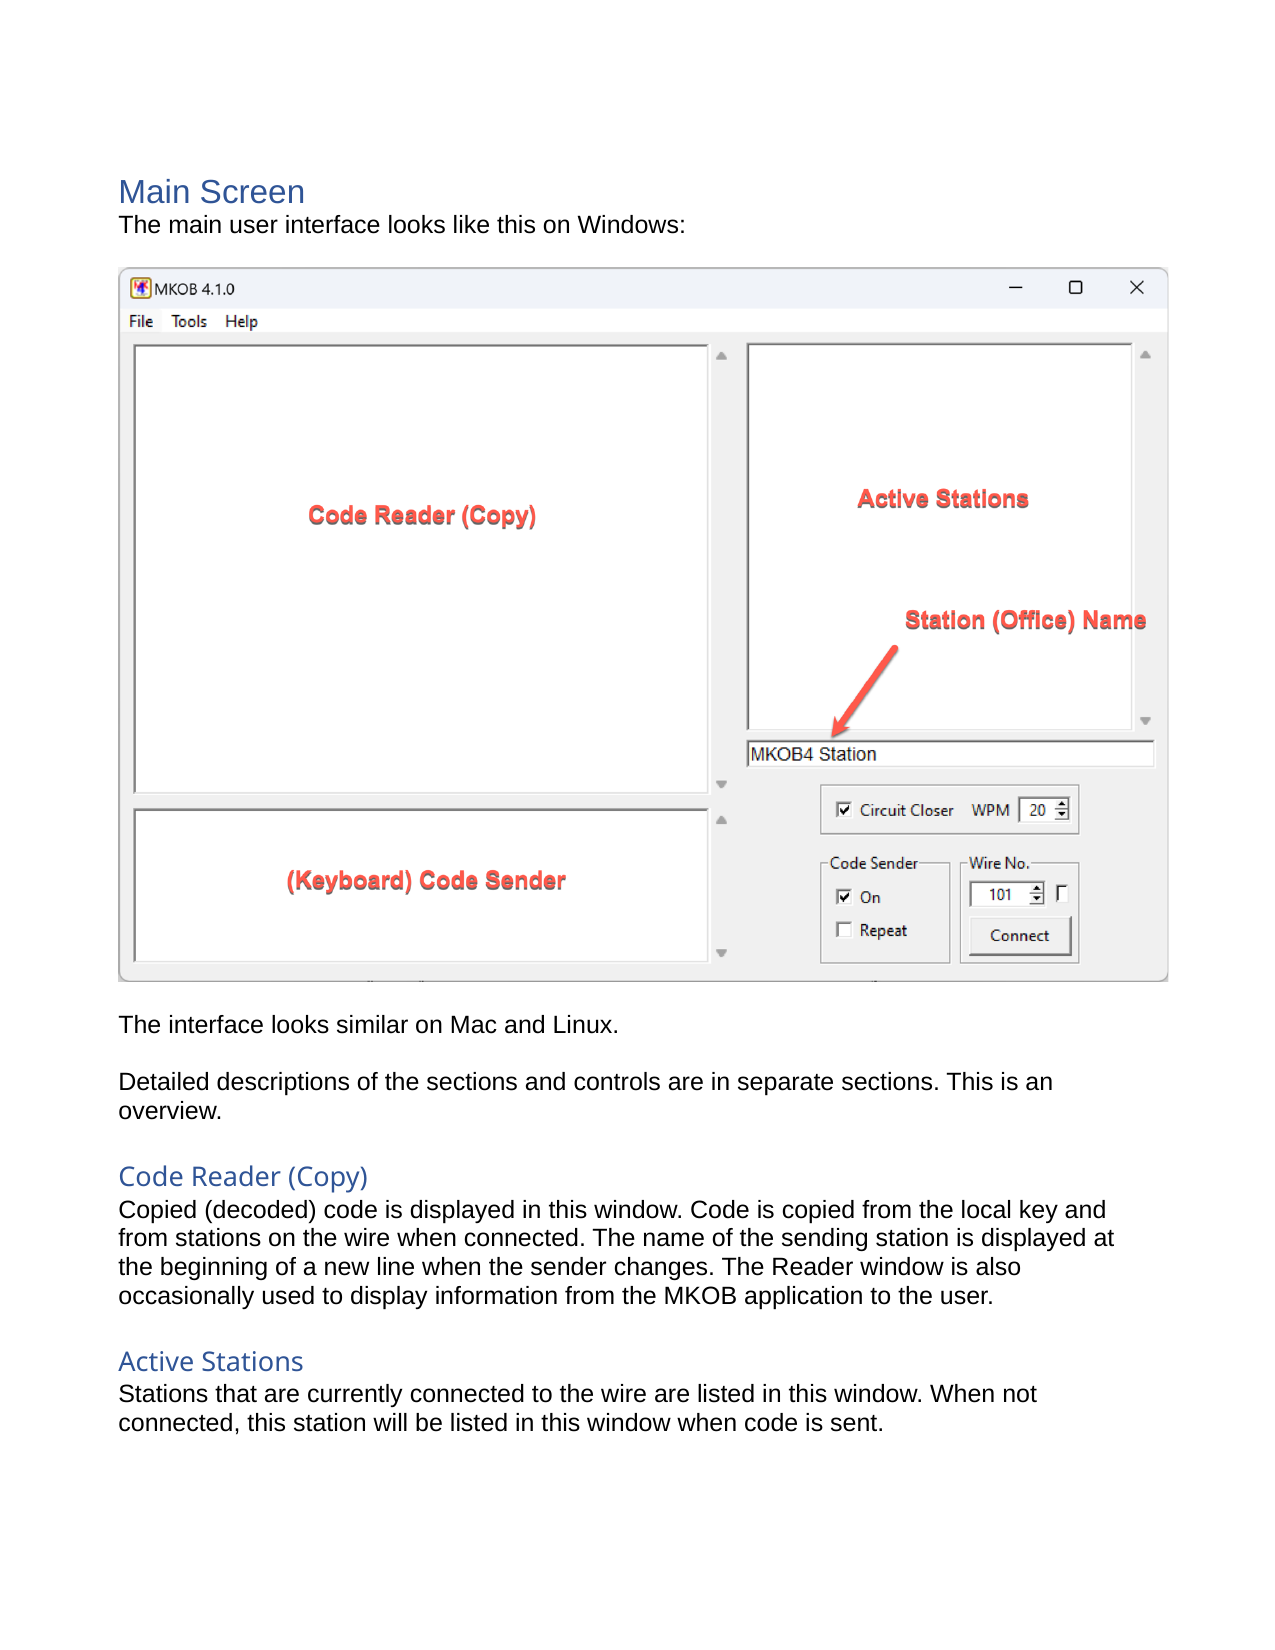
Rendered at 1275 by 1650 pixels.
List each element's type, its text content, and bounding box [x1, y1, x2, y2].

text The interface looks similar on Mac and Linux. [118, 1010, 1157, 1039]
subtitle Main Screen [118, 172, 1157, 210]
text The main user interface looks like this on Windows: [118, 210, 1157, 239]
subtitle Active Stations [118, 1343, 1157, 1379]
text Detailed descriptions of the sections and controls are in separate sections. This is an overview. [118, 1067, 1157, 1125]
text Stations that are currently connected to the wire are listed in this window. When not connected, this station will be listed in this window when code is sent. [118, 1379, 1157, 1437]
text Copied (decoded) code is displayed in this window. Code is copied from the local key and from stations on the wire when connected. The name of the sending station is displayed at the beginning of a new line when the sender changes. The Reader window is also occasionally used to display information from the MKOB application to the user. [118, 1195, 1157, 1310]
subtitle Code Reader (Copy) [118, 1158, 1157, 1195]
